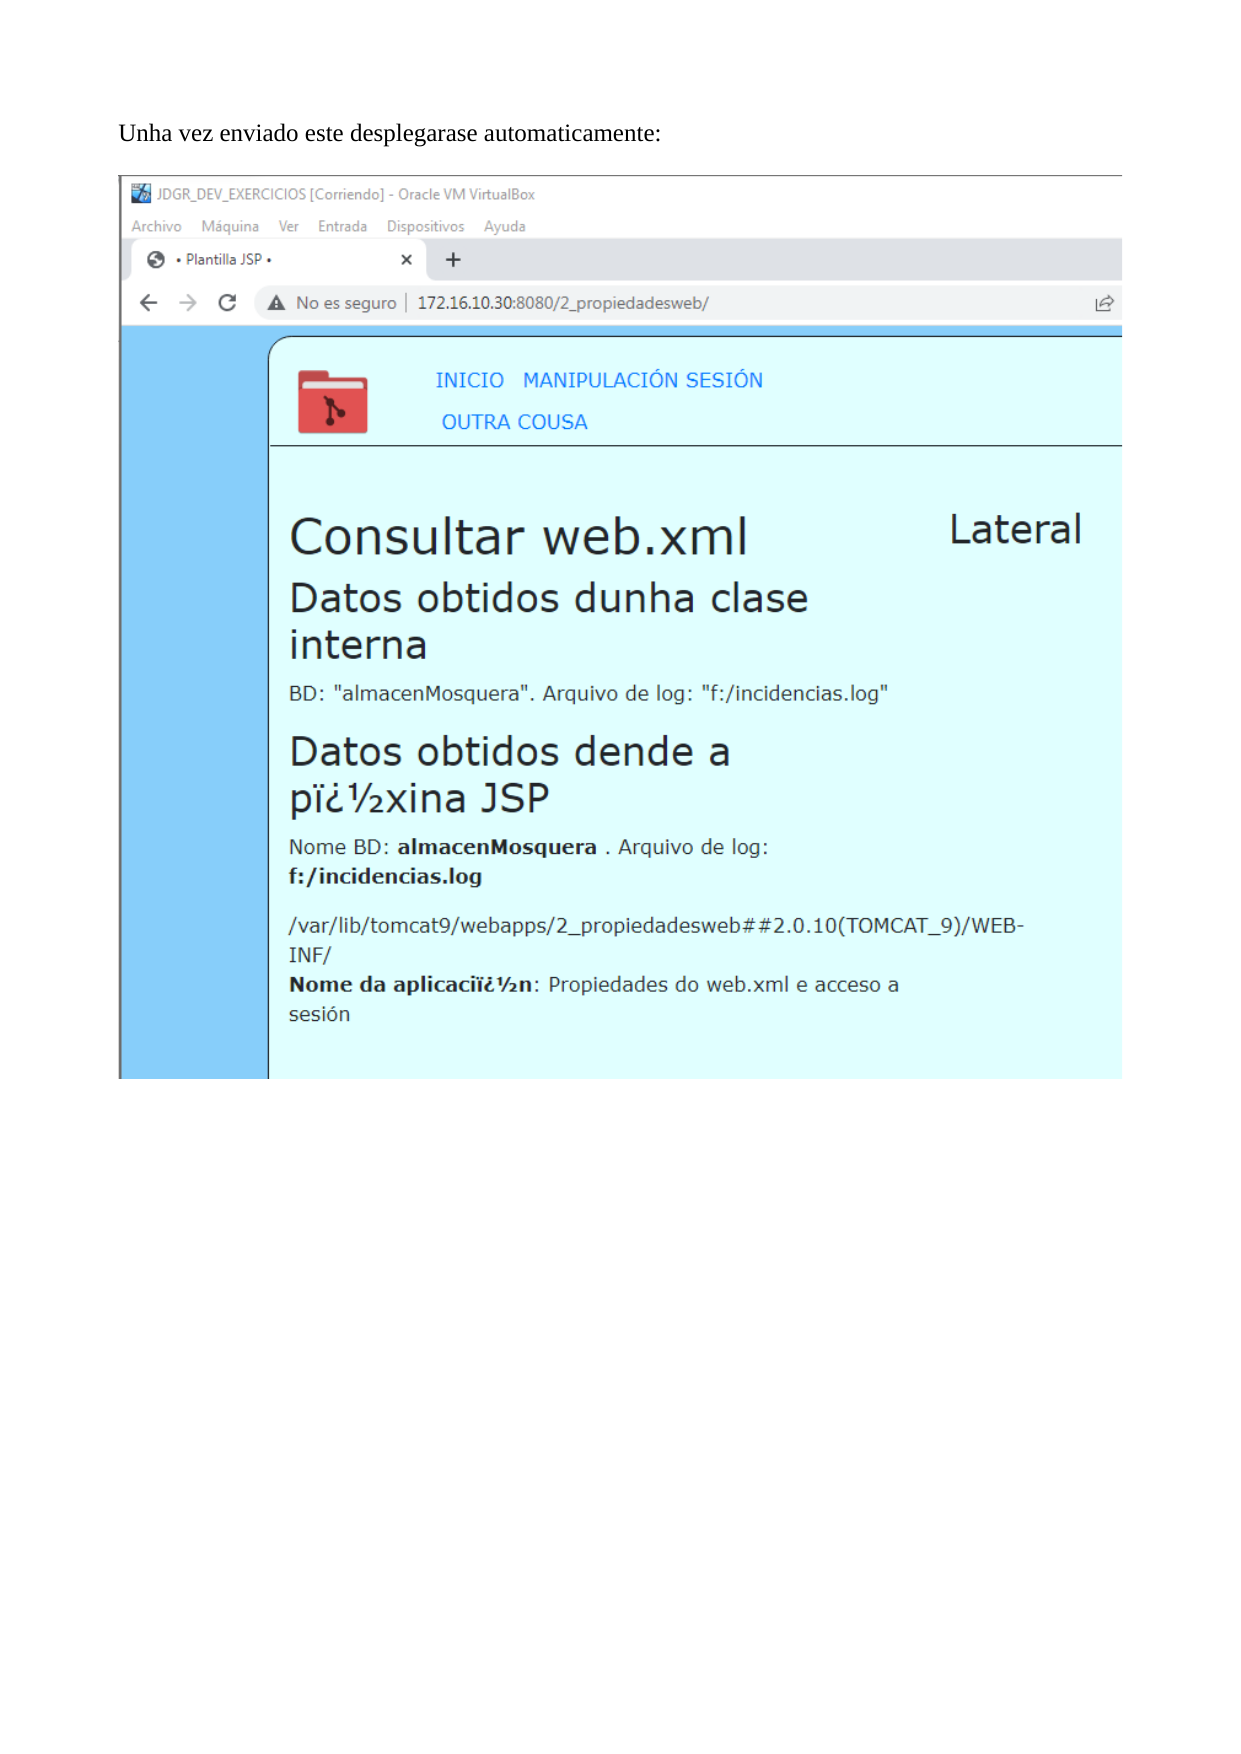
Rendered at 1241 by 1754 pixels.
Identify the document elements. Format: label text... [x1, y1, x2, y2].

text Unha vez enviado este desplegarase automaticamente: [118, 118, 1122, 147]
picture [118, 175, 1123, 1079]
